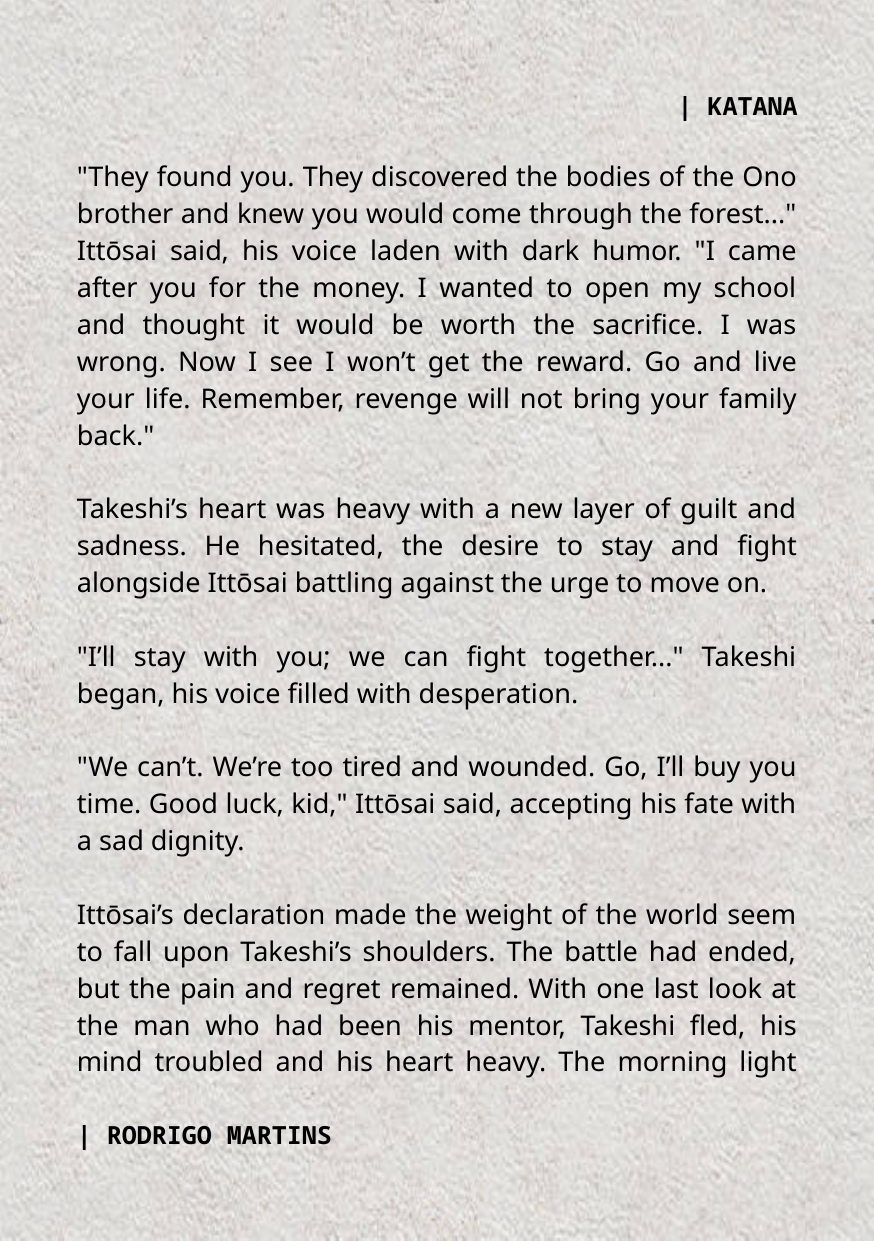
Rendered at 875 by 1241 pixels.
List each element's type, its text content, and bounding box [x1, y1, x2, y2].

text Ittōsai’s declaration made the weight of the world seem to fall upon Takeshi’s shoulders. The battle had ended, but the pain and regret remained. With one last look at the man who had been his mentor, Takeshi fled, his mind troubled and his heart heavy. The morning light [74, 895, 800, 1083]
text "I’ll stay with you; we can fight together..." Takeshi began, his voice filled with desperation. [74, 637, 800, 711]
picture [0, 0, 874, 1241]
text "We can’t. We’re too tired and wounded. Go, I’ll buy you time. Good luck, kid," Ittōsai said, accepting his fate with a sad dignity. [74, 748, 800, 858]
text "They found you. They discovered the bodies of the Ono brother and knew you would come through the forest..." Ittōsai said, his voice laden with dark humor. "I came after you for the money. I wanted to open my school and thought it would be worth the sacrifice. I was wrong. Now I see I won’t get the reward. Go and live your life. Remember, revenge will not bring your family back." [74, 155, 800, 453]
text Takeshi’s heart was heavy with a new layer of guilt and sadness. He hesitated, the desire to stay and fight alongside Ittōsai battling against the urge to move on. [74, 490, 800, 600]
